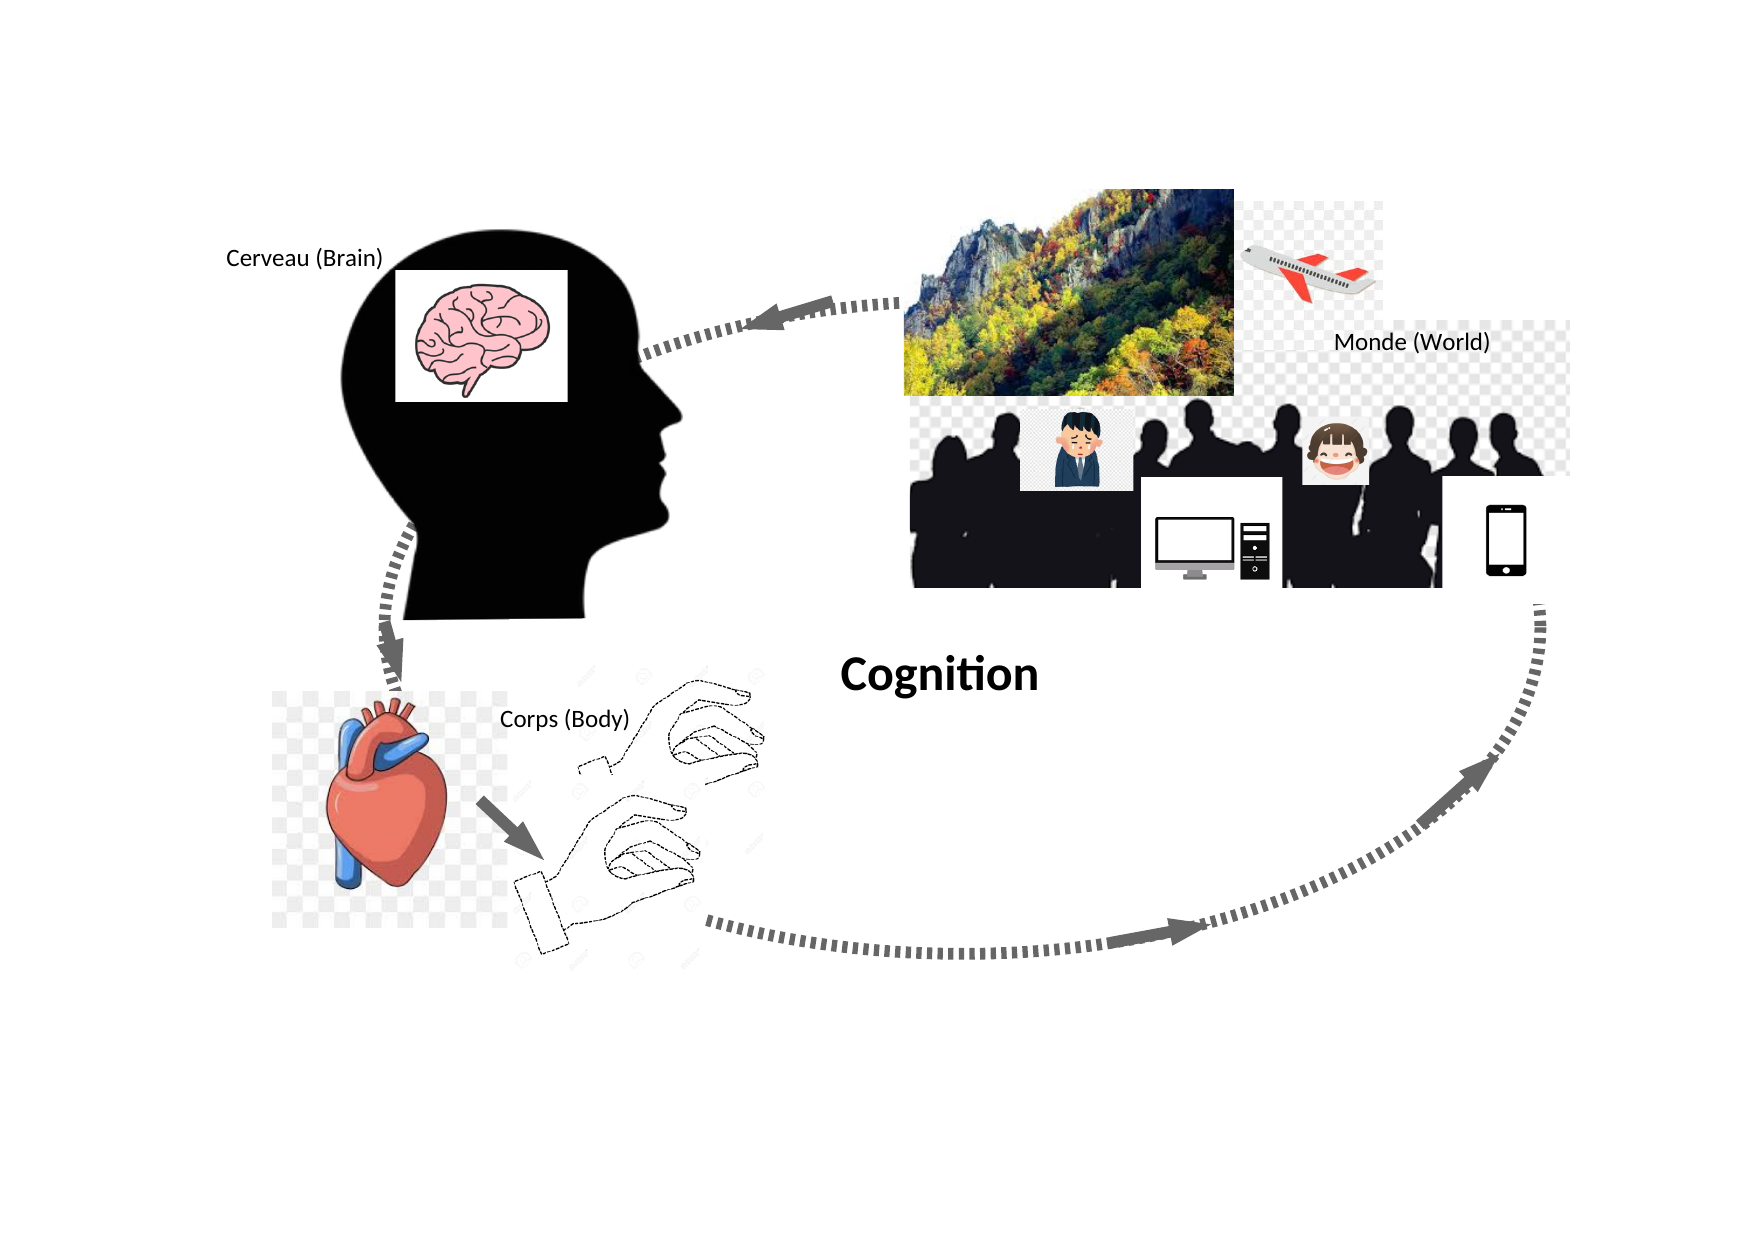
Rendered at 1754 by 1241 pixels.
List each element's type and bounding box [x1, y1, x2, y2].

picture [903, 189, 1570, 619]
picture [272, 660, 770, 974]
picture [503, 713, 508, 725]
picture [131, 124, 869, 622]
